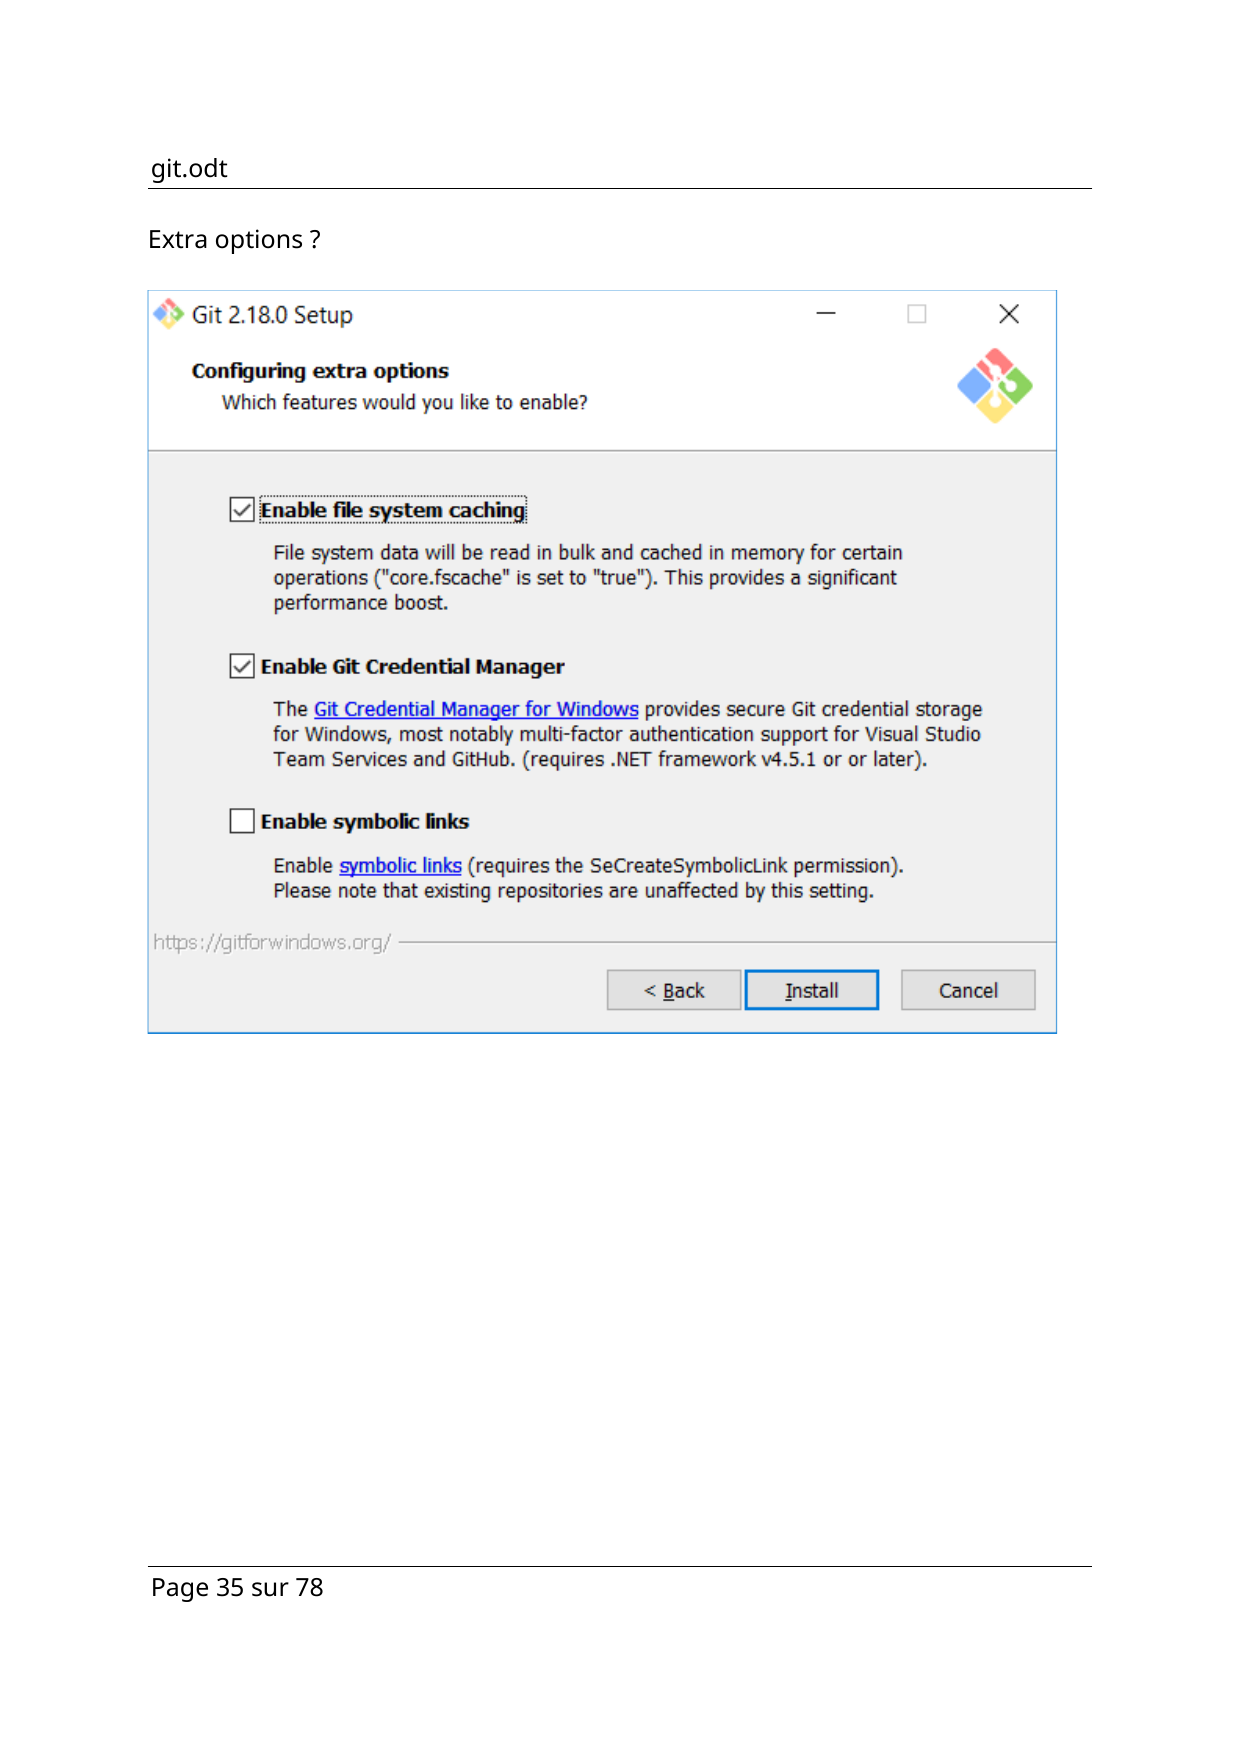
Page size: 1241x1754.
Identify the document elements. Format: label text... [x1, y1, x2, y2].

picture [147, 290, 1058, 1034]
text Extra options ? [148, 222, 1092, 256]
